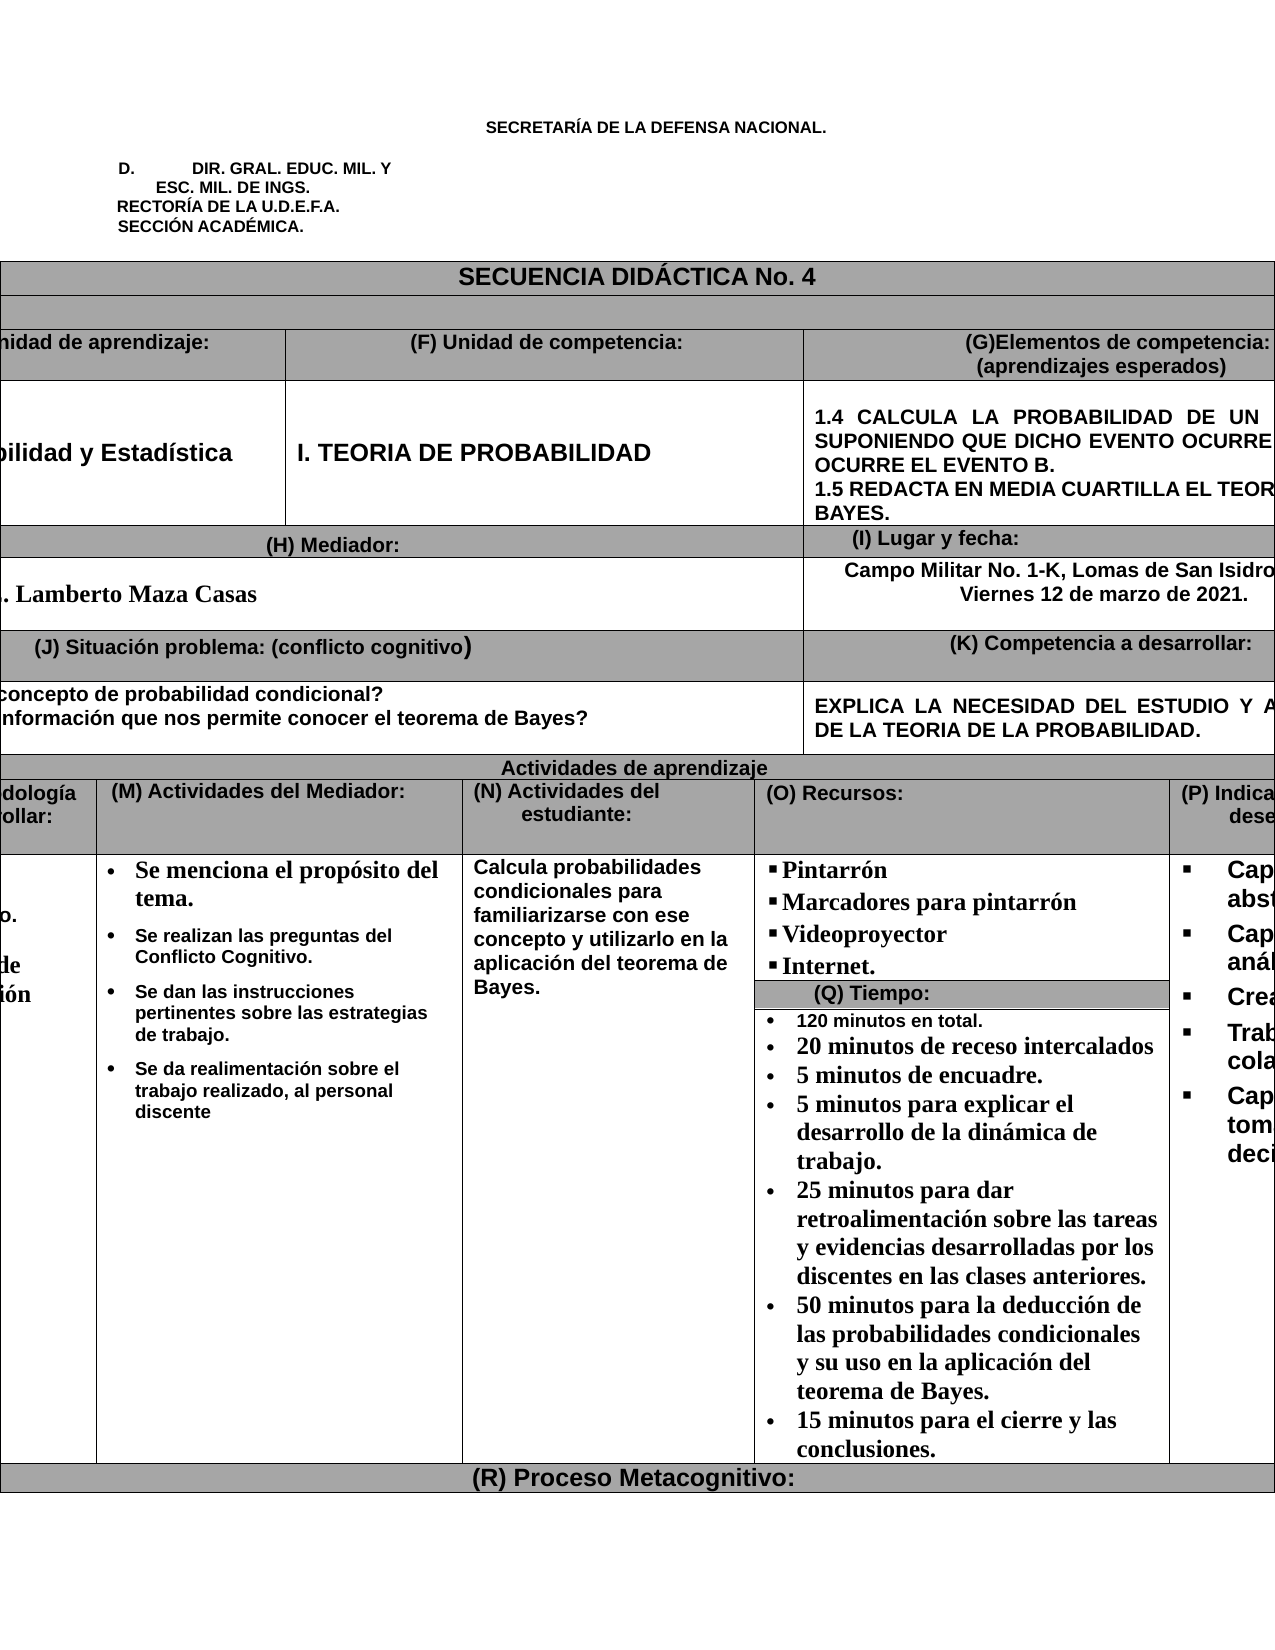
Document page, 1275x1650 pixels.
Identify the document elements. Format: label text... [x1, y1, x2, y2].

table_cell (O) Recursos: [755, 780, 1169, 854]
table_cell (K) Competencia a desarrollar: [804, 631, 1274, 681]
table_cell ¿Cuál es el concepto de probabilidad condicional? ¿Cuál es la información que nos permite conocer el teorema de Bayes? [1, 682, 803, 754]
table_cell Capacidad de abstracción. Capacidad de análisis. Creatividad. Trabajo colaborativo. Capacidad de toma de decisiones. [1170, 855, 1274, 1462]
table_cell [1, 296, 1274, 329]
table_cell Calcula probabilidades condicionales para familiarizarse con ese concepto y utilizarlo en la aplicación del teorema de Bayes. [463, 855, 754, 1462]
table_cell (L) Metodología a desarrollar: [1, 780, 96, 854]
table_cell Se menciona el propósito del tema. Se realizan las preguntas del Conflicto Cognitivo. Se dan las instrucciones pertinentes sobre las estrategias de trabajo. Se da realimentación sobre el trabajo realizado, al personal discente [97, 855, 462, 1462]
table_cell (R) Proceso Metacognitivo: [1, 1464, 1274, 1492]
table_cell (N) Actividades del estudiante: [463, 780, 754, 854]
table_cell EXPLICA LA NECESIDAD DEL ESTUDIO Y APLICACIÓN DE LA TEORIA DE LA PROBABILIDAD. [804, 682, 1274, 754]
table_cell Campo Militar No. 1-K, Lomas de San Isidro, México, Viernes 12 de marzo de 2021. [804, 558, 1274, 630]
table_cell Actividades de aprendizaje [1, 755, 1274, 779]
table_cell Pintarrón Marcadores para pintarrón Videoproyector Internet. [755, 855, 1169, 980]
table_cell Método Expositivo. Técnica de Explicación Oral. [1, 855, 96, 1462]
list DIR. GRAL. EDUC. MIL. Y ESC. MIL. DE INGS. [118, 159, 1157, 197]
table_cell C. I.I. en E. Lamberto Maza Casas [1, 558, 803, 630]
table_cell (P) Indicadores de desempeño: [1170, 780, 1274, 854]
table_cell (M) Actividades del Mediador: [97, 780, 462, 854]
text SECRETARÍA DE LA DEFENSA NACIONAL. [156, 118, 1157, 137]
table_header SECUENCIA DIDÁCTICA No. 4 [1, 262, 1274, 295]
table_cell (J) Situación problema: (conflicto cognitivo) [1, 631, 803, 681]
table_cell (G)Elementos de competencia: (aprendizajes esperados) [804, 330, 1274, 380]
text RECTORÍA DE LA U.D.E.F.A. SECCIÓN ACADÉMICA. [117, 197, 1157, 236]
table_cell Probabilidad y Estadística [1, 381, 285, 524]
table_cell (E) Unidad de aprendizaje: [1, 330, 285, 380]
table_cell (H) Mediador: [1, 526, 803, 557]
table_cell I. TEORIA DE PROBABILIDAD [286, 381, 803, 524]
table_cell (F) Unidad de competencia: [286, 330, 803, 380]
table_cell 1.4 CALCULA LA PROBABILIDAD DE UN EVENTO A, SUPONIENDO QUE DICHO EVENTO OCURRE DADO QUE OCURRE EL EVENTO B. 1.5 REDACTA EN MEDIA CUARTILLA EL TEOREMA DE BAYES. [804, 381, 1274, 524]
table_cell (I) Lugar y fecha: [804, 526, 1274, 557]
table_cell (Q) Tiempo: [755, 981, 1169, 1008]
table_cell 120 minutos en total. 20 minutos de receso intercalados 5 minutos de encuadre. 5 minutos para explicar el desarrollo de la dinámica de trabajo. 25 minutos para dar retroalimentación sobre las tareas y evidencias desarrolladas por los discentes en las clases anteriores. 50 minutos para la deducción de las probabilidades condicionales y su uso en la aplicación del teorema de Bayes. 15 minutos para el cierre y las conclusiones. [755, 1010, 1169, 1462]
